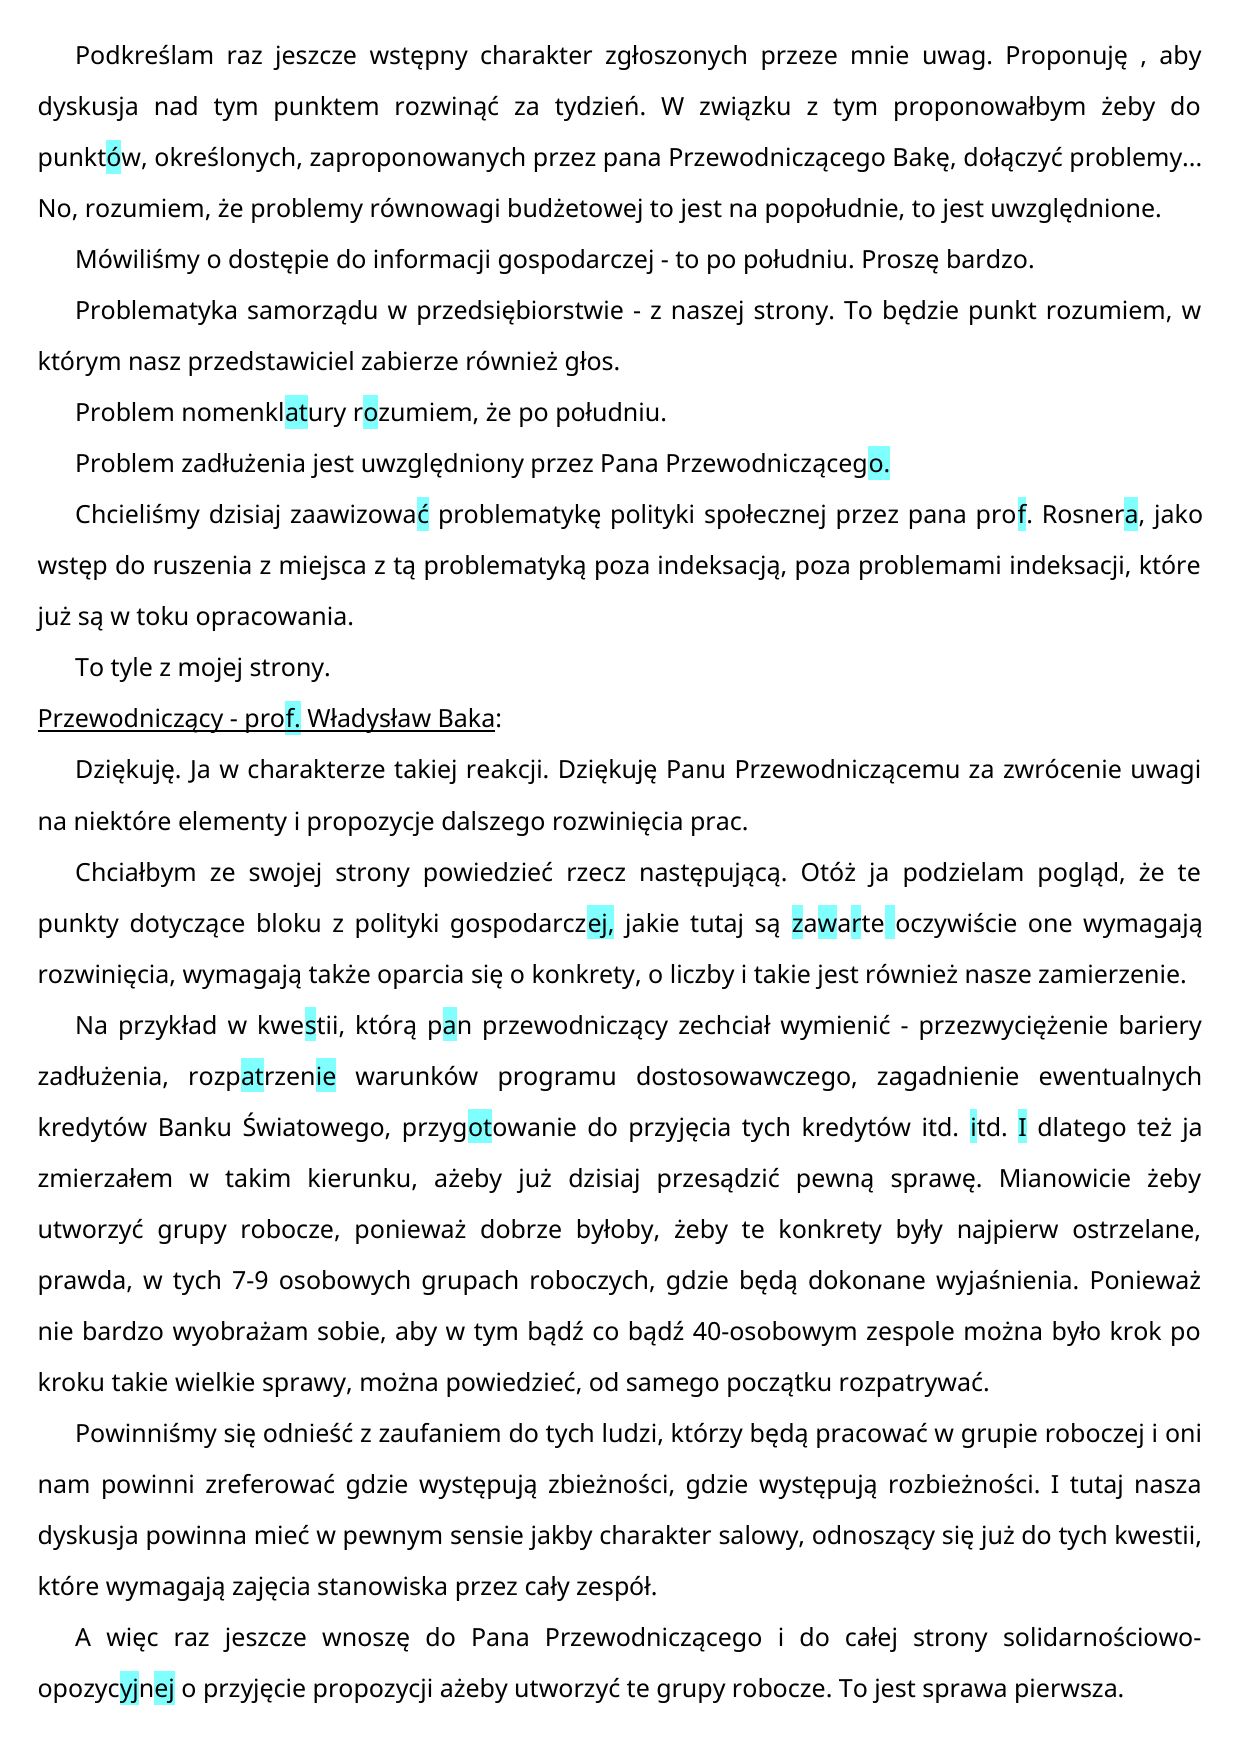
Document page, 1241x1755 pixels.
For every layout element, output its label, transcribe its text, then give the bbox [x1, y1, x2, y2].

text Chciałbym ze swojej strony powiedzieć rzecz następującą. Otóż ja podzielam pogląd, że te punkty dotyczące bloku z polityki gospodarczej, jakie tutaj są zawarte oczywiście one wymagają rozwinięcia, wymagają także oparcia się o konkrety, o liczby i takie jest również nasze zamierzenie. [37, 854, 1203, 990]
text Na przykład w kwestii, którą pan przewodniczący zechciał wymienić - przezwyciężenie bariery zadłużenia, rozpatrzenie warunków programu dostosowawczego, zagadnienie ewentualnych kredytów Banku Światowego, przygotowanie do przyjęcia tych kredytów itd. itd. I dlatego też ja zmierzałem w takim kierunku, ażeby już dzisiaj przesądzić pewną sprawę. Mianowicie żeby utworzyć grupy robocze, ponieważ dobrze byłoby, żeby te konkrety były najpierw ostrzelane, prawda, w tych 7-9 osobowych grupach roboczych, gdzie będą dokonane wyjaśnienia. Ponieważ nie bardzo wyobrażam sobie, aby w tym bądź co bądź 40-osobowym zespole można było krok po kroku takie wielkie sprawy, można powiedzieć, od samego początku rozpatrywać. [37, 1007, 1203, 1399]
text Problematyka samorządu w przedsiębiorstwie - z naszej strony. To będzie punkt rozumiem, w którym nasz przedstawiciel zabierze również głos. [37, 293, 1203, 378]
text Problem nomenklatury rozumiem, że po południu. [37, 395, 1203, 429]
text To tyle z mojej strony. [37, 650, 1203, 684]
text Dziękuję. Ja w charakterze takiej reakcji. Dziękuję Panu Przewodniczącemu za zwrócenie uwagi na niektóre elementy i propozycje dalszego rozwinięcia prac. [37, 752, 1203, 837]
text Powinniśmy się odnieść z zaufaniem do tych ludzi, którzy będą pracować w grupie roboczej i oni nam powinni zreferować gdzie występują zbieżności, gdzie występują rozbieżności. I tutaj nasza dyskusja powinna mieć w pewnym sensie jakby charakter salowy, odnoszący się już do tych kwestii, które wymagają zajęcia stanowiska przez cały zespół. [37, 1416, 1203, 1603]
text Mówiliśmy o dostępie do informacji gospodarczej - to po południu. Proszę bardzo. [37, 242, 1203, 276]
text Chcieliśmy dzisiaj zaawizować problematykę polityki społecznej przez pana prof. Rosnera, jako wstęp do ruszenia z miejsca z tą problematyką poza indeksacją, poza problemami indeksacji, które już są w toku opracowania. [37, 497, 1203, 633]
text Podkreślam raz jeszcze wstępny charakter zgłoszonych przeze mnie uwag. Proponuję , aby dyskusja nad tym punktem rozwinąć za tydzień. W związku z tym proponowałbym żeby do punktów, określonych, zaproponowanych przez pana Przewodniczącego Bakę, dołączyć problemy... No, rozumiem, że problemy równowagi budżetowej to jest na popołudnie, to jest uwzględnione. [37, 37, 1203, 225]
text Przewodniczący - prof. Władysław Baka: [37, 701, 1203, 735]
text Problem zadłużenia jest uwzględniony przez Pana Przewodniczącego. [37, 446, 1203, 480]
text A więc raz jeszcze wnoszę do Pana Przewodniczącego i do całej strony solidarnościowo-opozycyjnej o przyjęcie propozycji ażeby utworzyć te grupy robocze. To jest sprawa pierwsza. [37, 1620, 1203, 1705]
